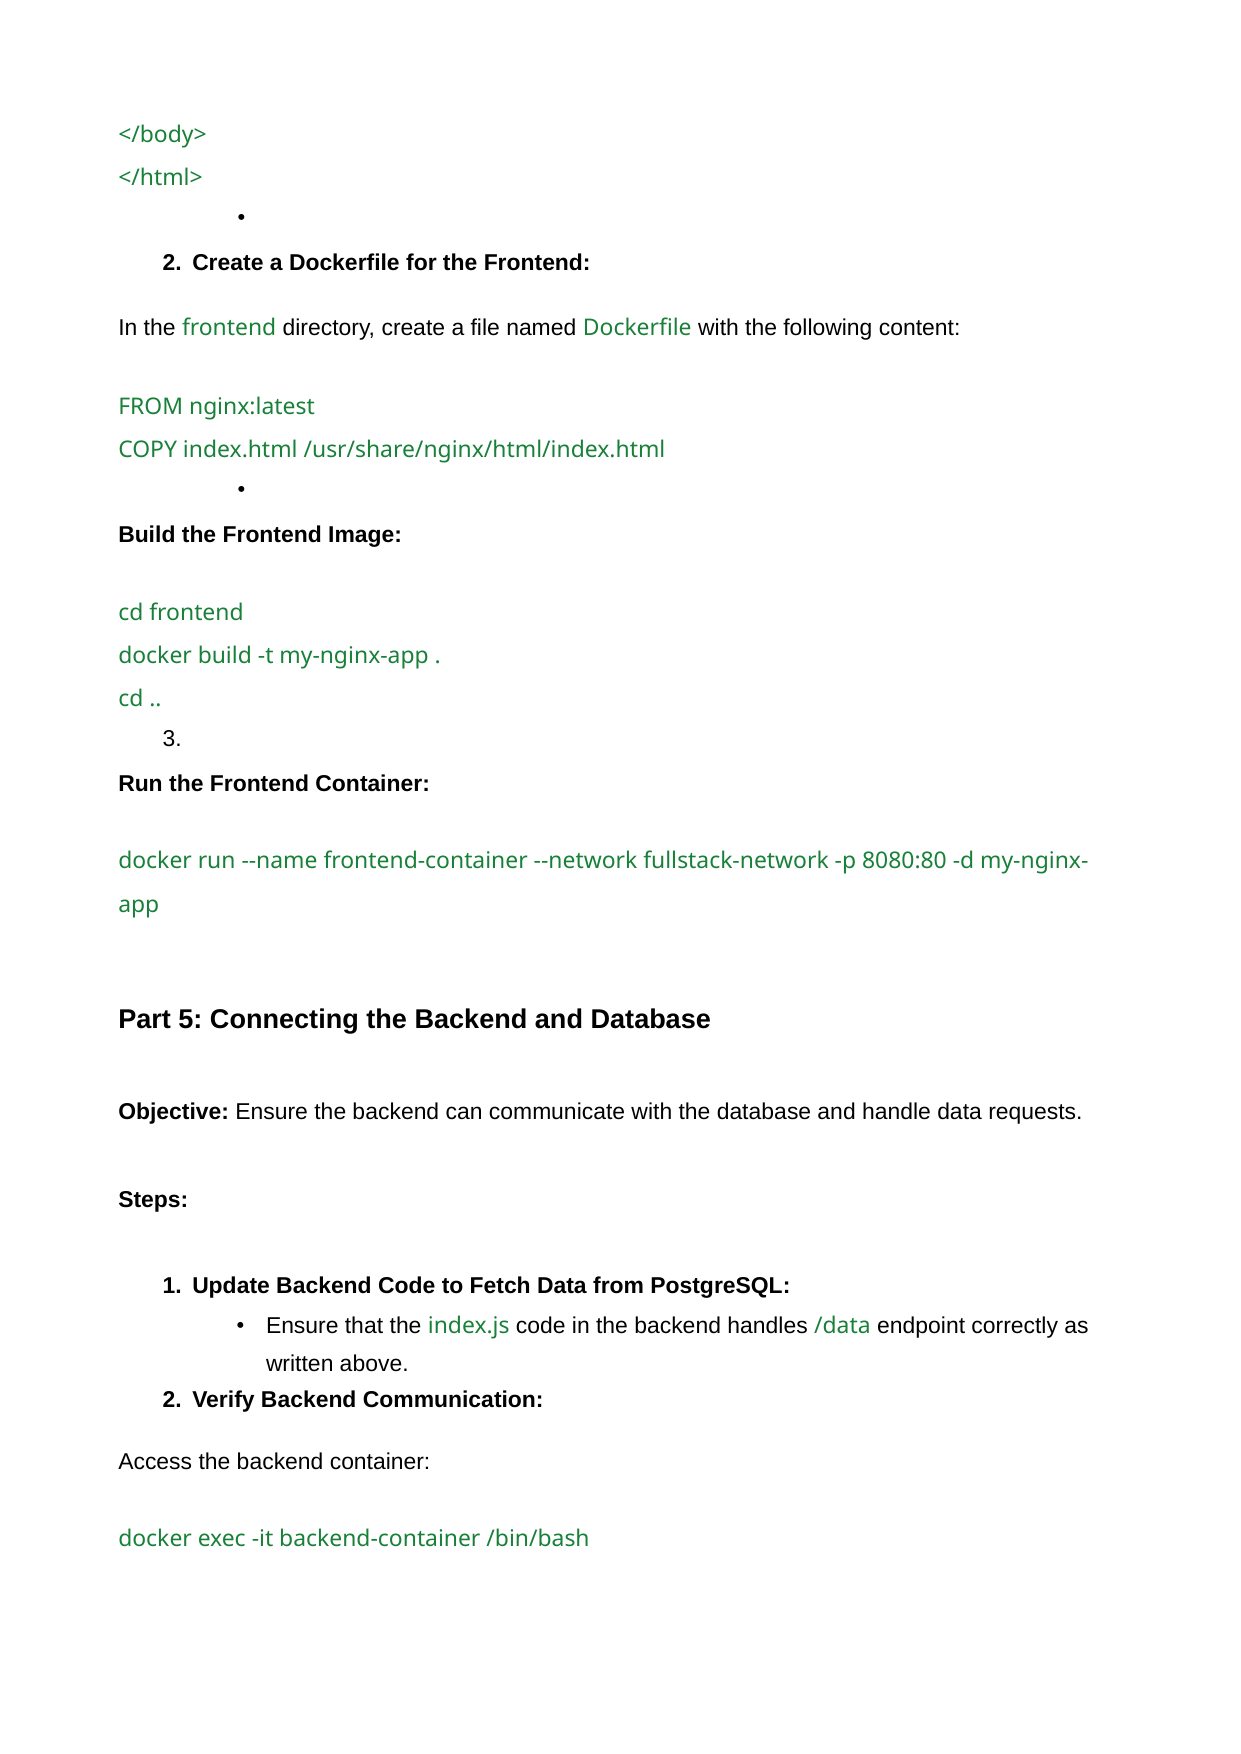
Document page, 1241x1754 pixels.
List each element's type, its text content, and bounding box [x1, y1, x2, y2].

list Create a Dockerfile for the Frontend: [162, 249, 1122, 276]
text In the frontend directory, create a file named Dockerfile with the following content: FROM nginx:latest [118, 311, 1122, 421]
text Steps: [118, 1186, 1122, 1212]
list Verify Backend Communication: [162, 1386, 1122, 1413]
text Access the backend container: docker exec -it backend-container /bin/bash [118, 1448, 1122, 1553]
text COPY index.html /usr/share/nginx/html/index.html [118, 433, 1122, 464]
text Part 5: Connecting the Backend and Database [118, 1003, 1122, 1034]
text cd .. [118, 682, 1122, 713]
list Update Backend Code to Fetch Data from PostgreSQL: [162, 1272, 1122, 1299]
text Build the Frontend Image: cd frontend [118, 521, 1122, 627]
text </body> [118, 118, 1122, 149]
text Run the Frontend Container: docker run --name frontend-container --network fullstack-network -p 8080:80 -d my-nginx-app [118, 770, 1122, 919]
text Objective: Ensure the backend can communicate with the database and handle data requests. [118, 1096, 1122, 1125]
text docker build -t my-nginx-app . [118, 639, 1122, 670]
list Ensure that the index.js code in the backend handles /data endpoint correctly as written above. [236, 1309, 1122, 1376]
text </html> [118, 161, 1122, 192]
